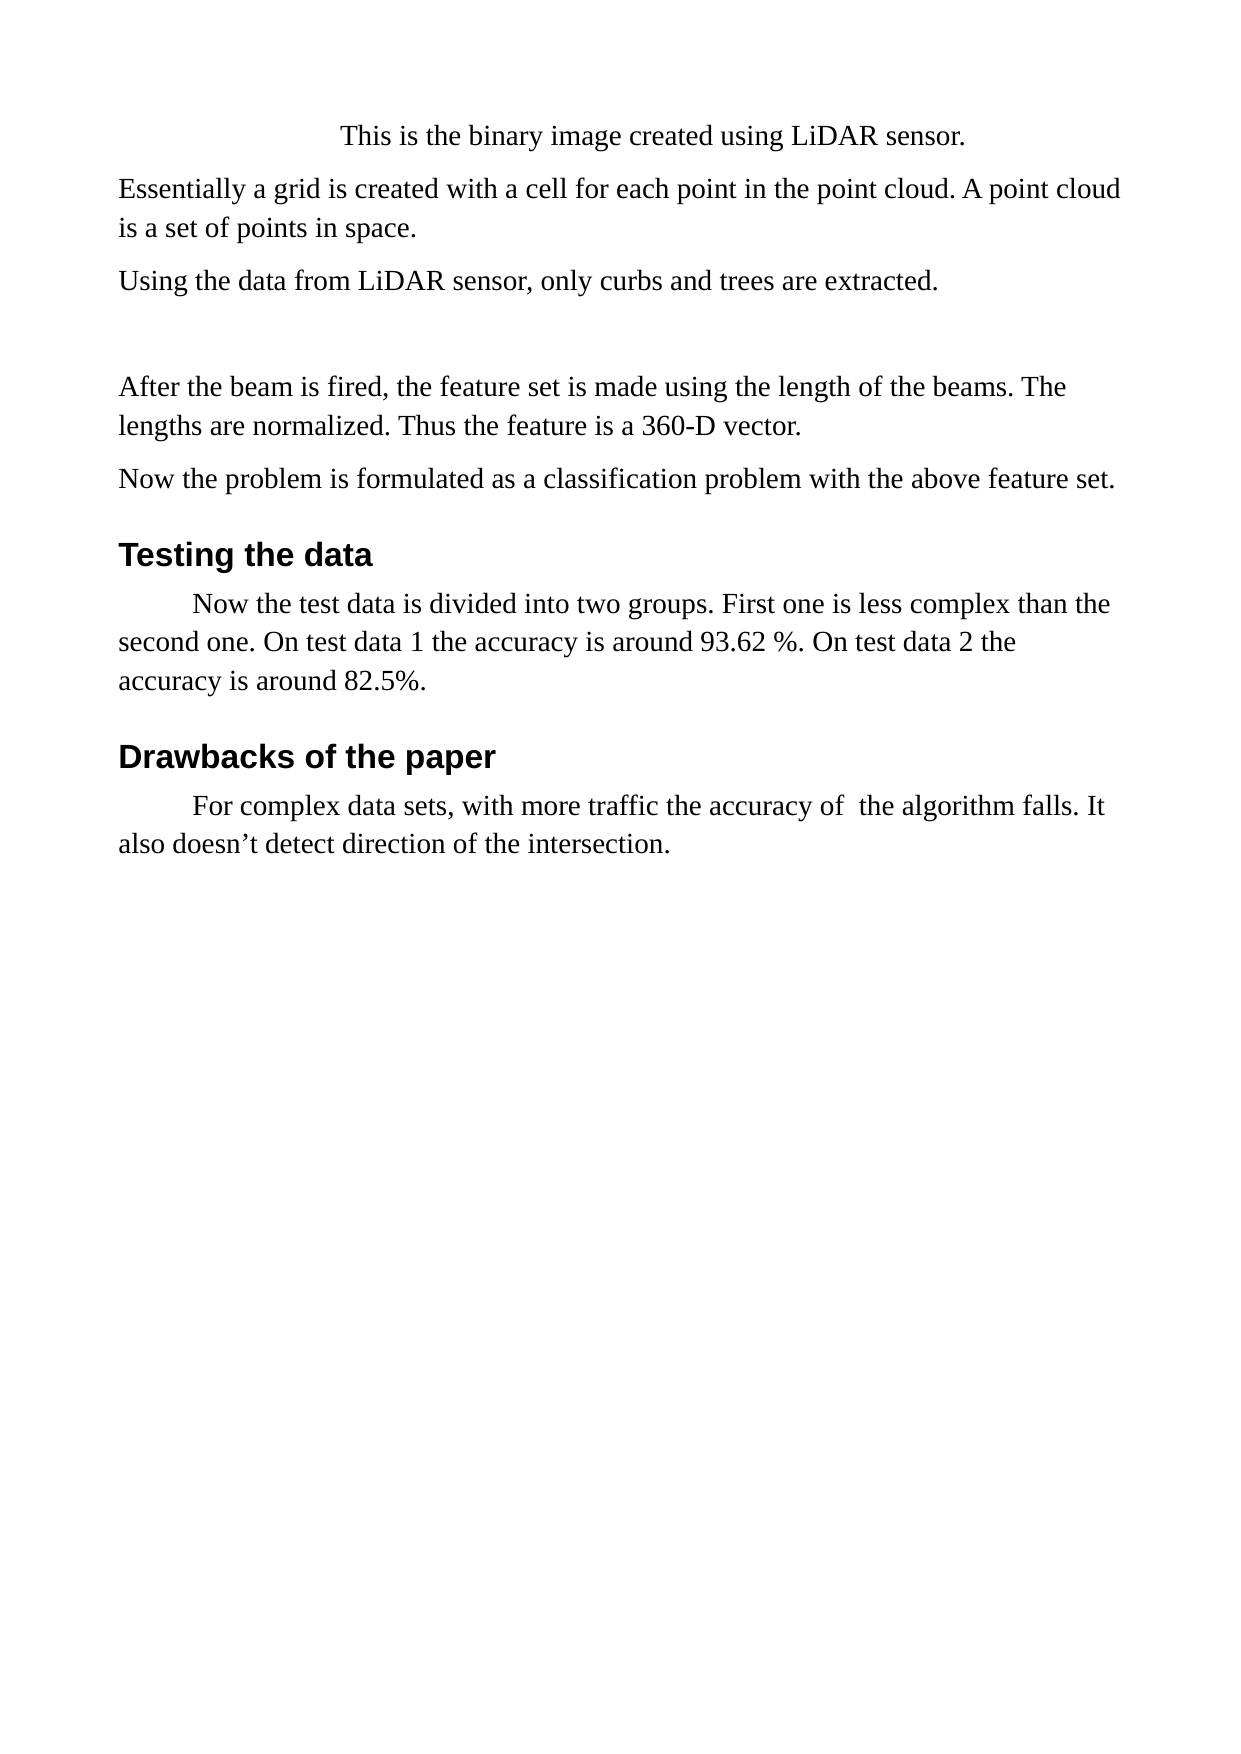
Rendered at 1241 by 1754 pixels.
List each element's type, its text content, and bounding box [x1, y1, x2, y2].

subtitle Drawbacks of the paper [118, 737, 1122, 776]
text Now the problem is formulated as a classification problem with the above feature set. [118, 461, 1122, 494]
subtitle Testing the data [118, 535, 1122, 573]
text After the beam is fired, the feature set is made using the length of the beams. The lengths are normalized. Thus the feature is a 360-D vector. [118, 369, 1122, 441]
text Now the test data is divided into two groups. First one is less complex than the second one. On test data 1 the accuracy is around 93.62 %. On test data 2 the accuracy is around 82.5%. [118, 586, 1122, 697]
text This is the binary image created using LiDAR sensor. [118, 118, 1122, 152]
text Essentially a grid is created with a cell for each point in the point cloud. A point cloud is a set of points in space. [118, 171, 1122, 243]
text Using the data from LiDAR sensor, only curbs and trees are extracted. [118, 263, 1122, 296]
text For complex data sets, with more traffic the accuracy of the algorithm falls. It also doesn’t detect direction of the intersection. [118, 788, 1122, 860]
